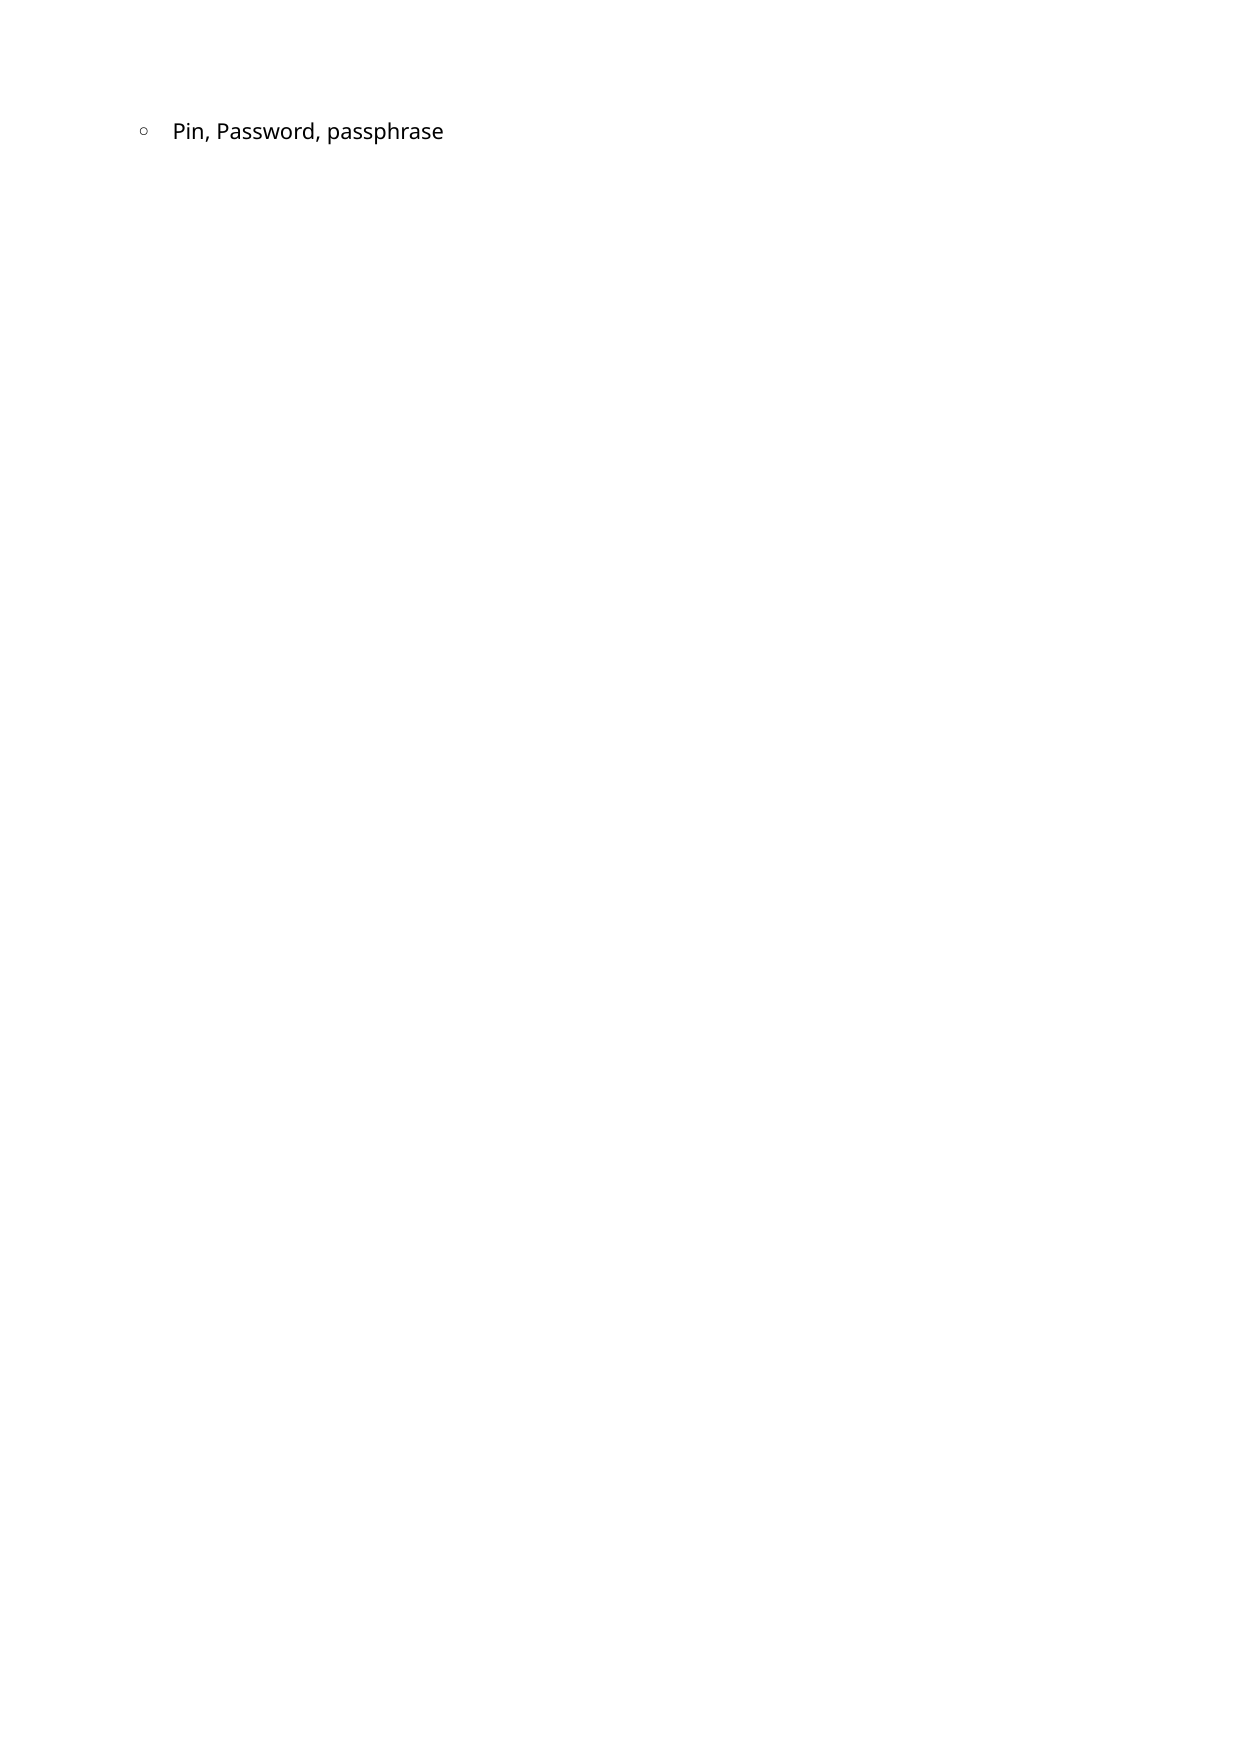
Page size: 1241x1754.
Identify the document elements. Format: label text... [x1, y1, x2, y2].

title Pin, Password, passphrase [135, 118, 1159, 145]
